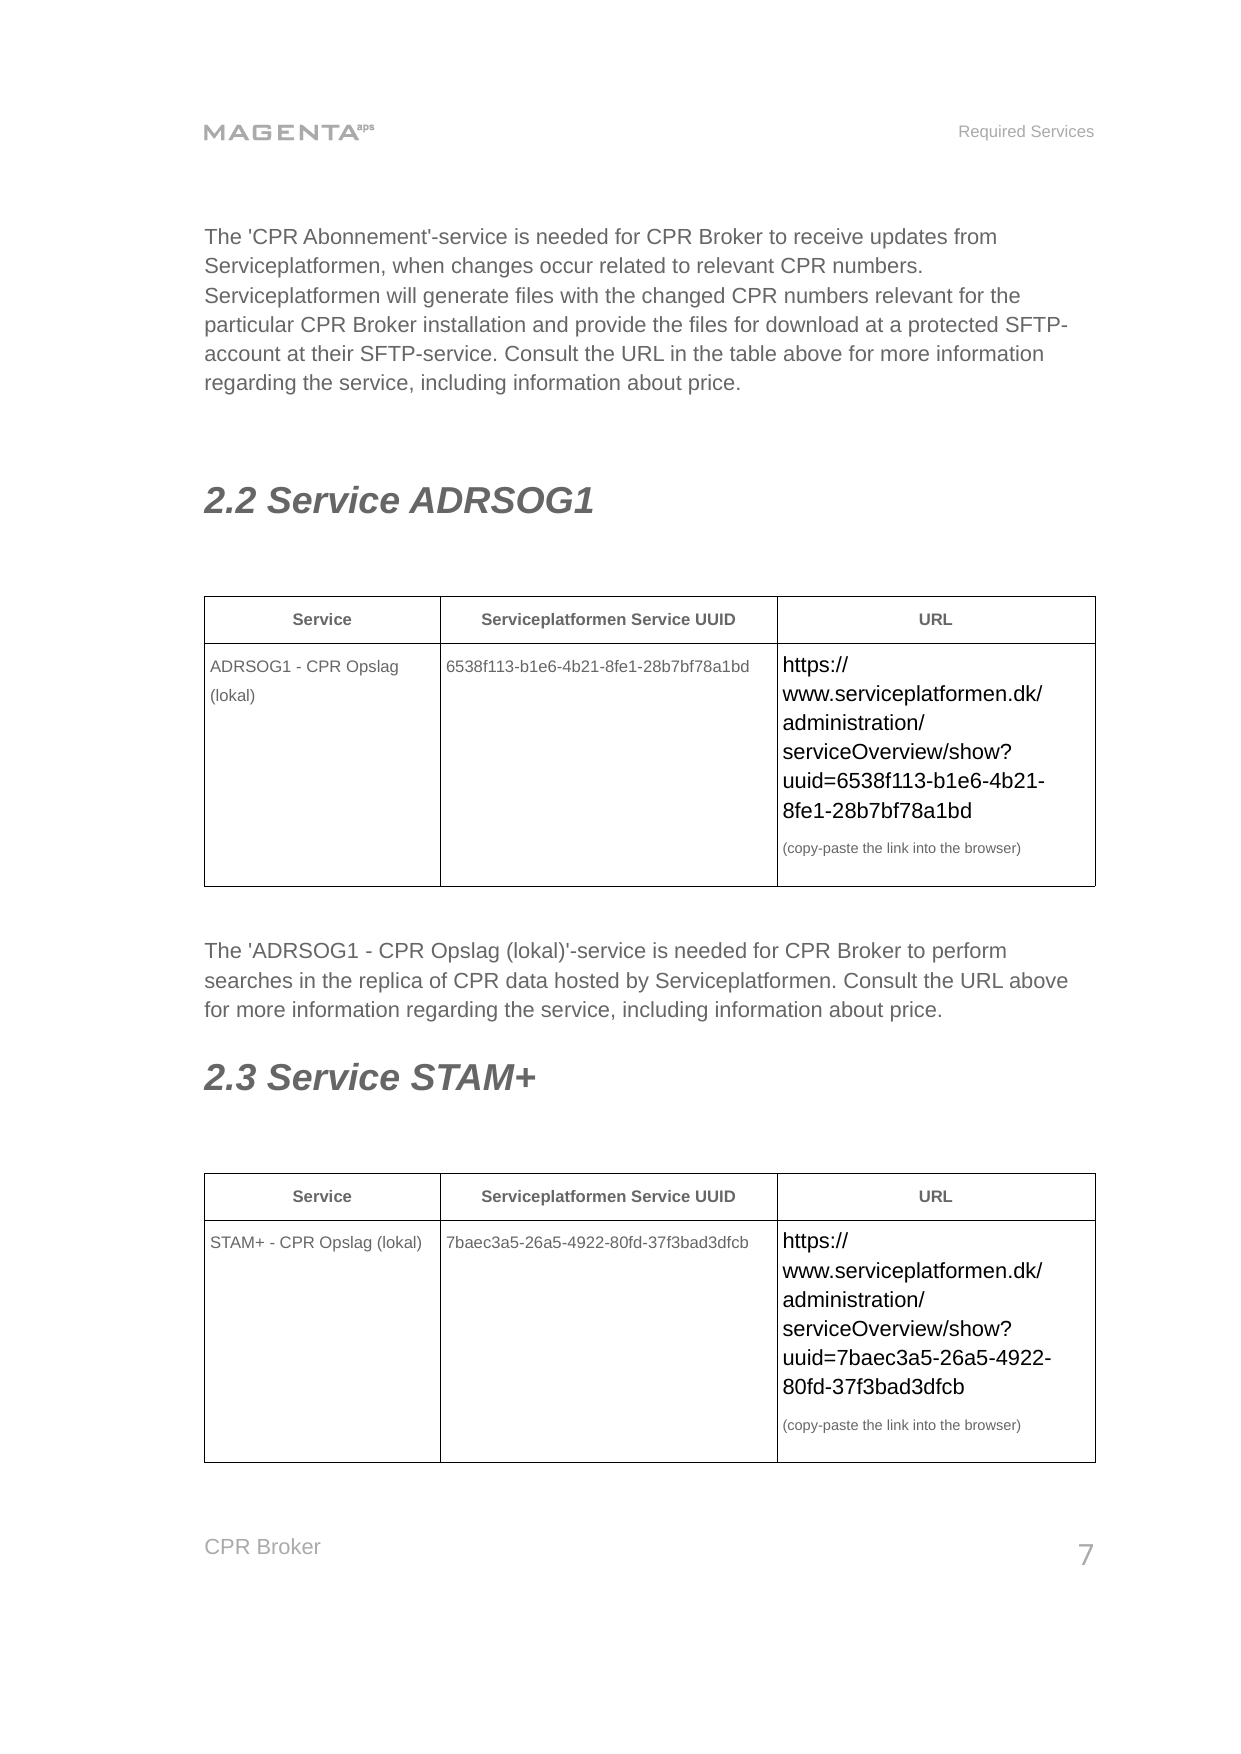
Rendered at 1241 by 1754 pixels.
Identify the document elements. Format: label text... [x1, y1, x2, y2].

table_header Serviceplatformen Service UUID [441, 597, 777, 643]
table_cell STAM+ - CPR Opslag (lokal) [205, 1221, 440, 1462]
text The 'ADRSOG1 - CPR Opslag (lokal)'-service is needed for CPR Broker to perform searches in the replica of CPR data hosted by Serviceplatformen. Consult the URL above for more information regarding the service, including information about price. [204, 936, 1094, 1023]
table_header Service [205, 1174, 440, 1220]
table_header Serviceplatformen Service UUID [441, 1174, 777, 1220]
table_cell ADRSOG1 - CPR Opslag (lokal) [205, 644, 440, 886]
table_header URL [778, 1174, 1095, 1220]
table_header URL [778, 597, 1095, 643]
subtitle Service STAM+ [204, 1044, 1094, 1102]
table_header Service [205, 597, 440, 643]
table_cell https://www.serviceplatformen.dk/administration/serviceOverview/show?uuid=6538f113-b1e6-4b21-8fe1-28b7bf78a1bd (copy-paste the link into the browser) [778, 644, 1095, 886]
table_cell 7baec3a5-26a5-4922-80fd-37f3bad3dfcb [441, 1221, 777, 1462]
text The 'CPR Abonnement'-service is needed for CPR Broker to receive updates from Serviceplatformen, when changes occur related to relevant CPR numbers. Serviceplatformen will generate files with the changed CPR numbers relevant for the particular CPR Broker installation and provide the files for download at a protected SFTP-account at their SFTP-service. Consult the URL in the table above for more information regarding the service, including information about price. [204, 221, 1094, 396]
table_cell 6538f113-b1e6-4b21-8fe1-28b7bf78a1bd [441, 644, 777, 886]
subtitle Service ADRSOG1 [204, 467, 1094, 526]
table_cell https://www.serviceplatformen.dk/administration/serviceOverview/show?uuid=7baec3a5-26a5-4922-80fd-37f3bad3dfcb (copy-paste the link into the browser) [778, 1221, 1095, 1462]
